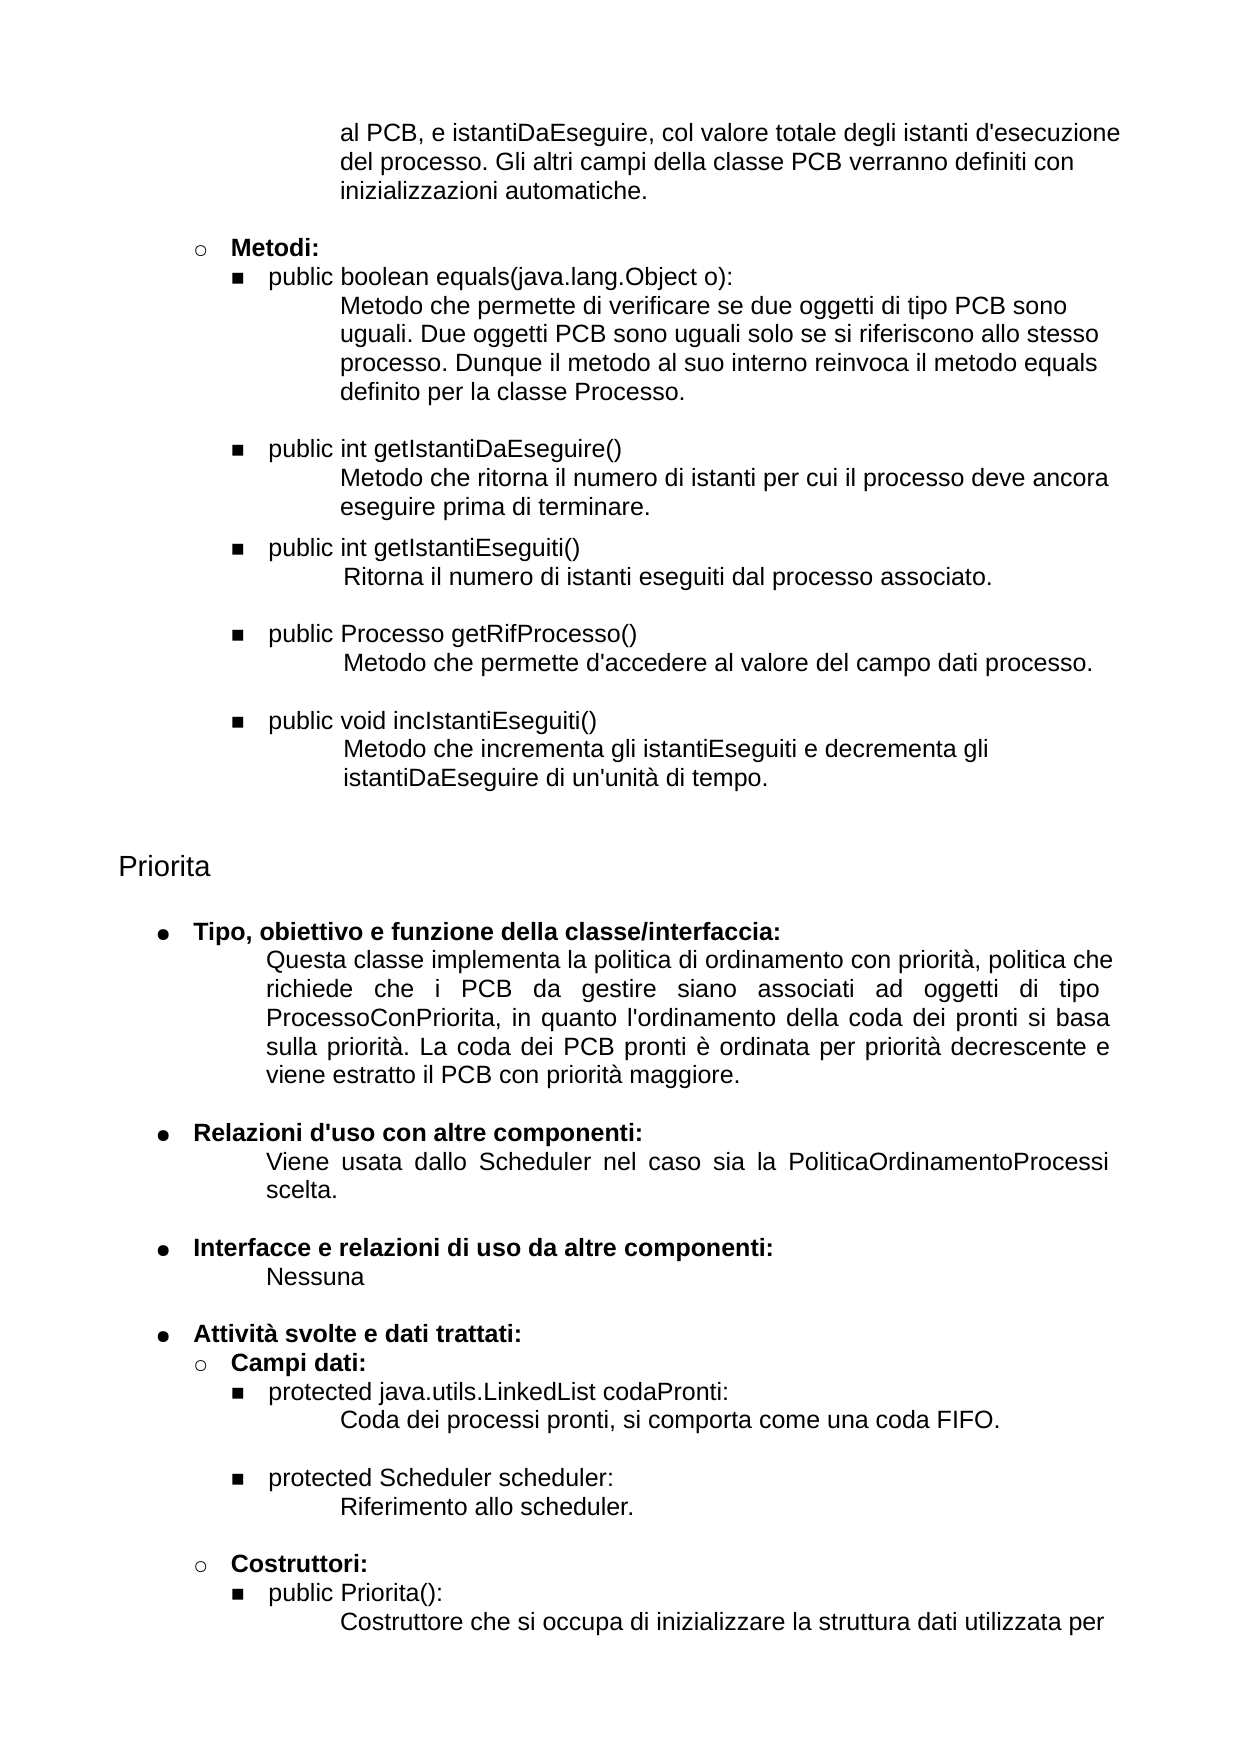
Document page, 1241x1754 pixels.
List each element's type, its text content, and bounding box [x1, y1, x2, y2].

text Coda dei processi pronti, si comporta come una coda FIFO. [118, 1405, 1122, 1434]
list public void incIstantiEseguiti() [231, 706, 1122, 734]
text Priorita [118, 849, 1122, 883]
list Interfacce e relazioni di uso da altre componenti: [156, 1233, 1122, 1262]
text Metodo che permette di verificare se due oggetti di tipo PCB sono uguali. Due oggetti PCB sono uguali solo se si riferiscono allo stesso processo. Dunque il metodo al suo interno reinvoca il metodo equals definito per la classe Processo. [118, 291, 1122, 406]
list Viene usata dallo Scheduler nel caso sia la PoliticaOrdinamentoProcessi scelta. [156, 1147, 1122, 1204]
list Ritorna il numero di istanti eseguiti dal processo associato. [306, 562, 1122, 591]
list Questa classe implementa la politica di ordinamento con priorità, politica che richiede che i PCB da gestire siano associati ad oggetti di tipo ProcessoConPriorita, in quanto l'ordinamento della coda dei pronti si basa sulla priorità. La coda dei PCB pronti è ordinata per priorità decrescente e viene estratto il PCB con priorità maggiore. [156, 945, 1122, 1089]
text al PCB, e istantiDaEseguire, col valore totale degli istanti d'esecuzione del processo. Gli altri campi della classe PCB verranno definiti con inizializzazioni automatiche. [118, 118, 1122, 204]
list Nessuna [156, 1262, 1122, 1290]
list Campi dati: [193, 1348, 1122, 1377]
list protected java.utils.LinkedList codaPronti: [231, 1377, 1122, 1405]
list Relazioni d'uso con altre componenti: [156, 1118, 1122, 1147]
list Metodo che permette d'accedere al valore del campo dati processo. [306, 648, 1122, 677]
text Costruttore che si occupa di inizializzare la struttura dati utilizzata per [118, 1607, 1122, 1635]
text Metodo che ritorna il numero di istanti per cui il processo deve ancora eseguire prima di terminare. [118, 463, 1122, 521]
list public Priorita(): [231, 1578, 1122, 1607]
list Metodo che incrementa gli istantiEseguiti e decrementa gli istantiDaEseguire di un'unità di tempo. [306, 734, 1122, 792]
list Costruttori: [193, 1549, 1122, 1578]
list Metodi: [193, 233, 1122, 262]
list public int getIstantiDaEseguire() [231, 434, 1122, 463]
list public int getIstantiEseguiti() [231, 533, 1122, 562]
list Tipo, obiettivo e funzione della classe/interfaccia: [156, 917, 1122, 945]
list public Processo getRifProcesso() [231, 619, 1122, 648]
list Attività svolte e dati trattati: [156, 1319, 1122, 1348]
list protected Scheduler scheduler: [231, 1463, 1122, 1492]
list public boolean equals(java.lang.Object o): [231, 262, 1122, 291]
text Riferimento allo scheduler. [118, 1492, 1122, 1520]
